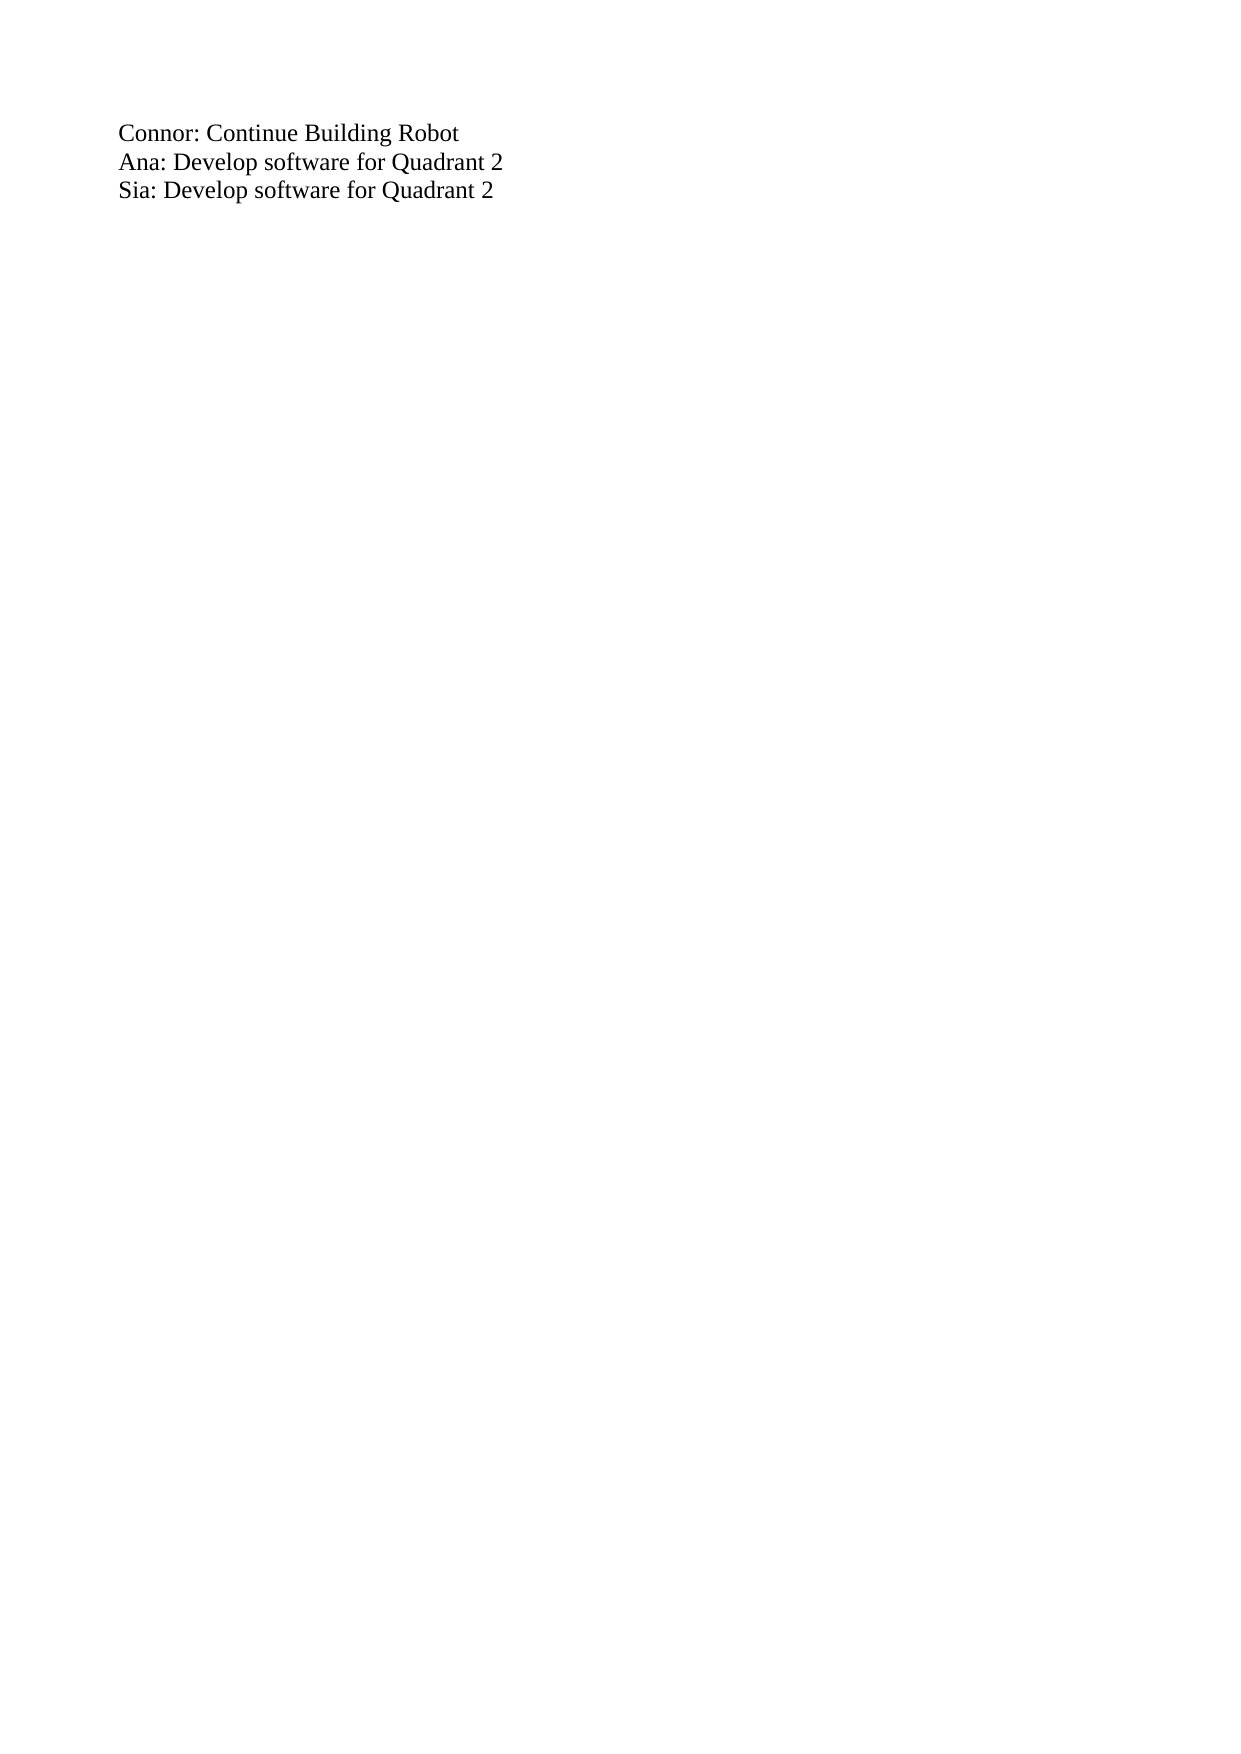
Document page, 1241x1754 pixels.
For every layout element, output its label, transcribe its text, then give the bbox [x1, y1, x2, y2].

text Ana: Develop software for Quadrant 2 [118, 147, 1122, 176]
text Connor: Continue Building Robot [118, 118, 1122, 147]
text Sia: Develop software for Quadrant 2 [118, 176, 1122, 204]
